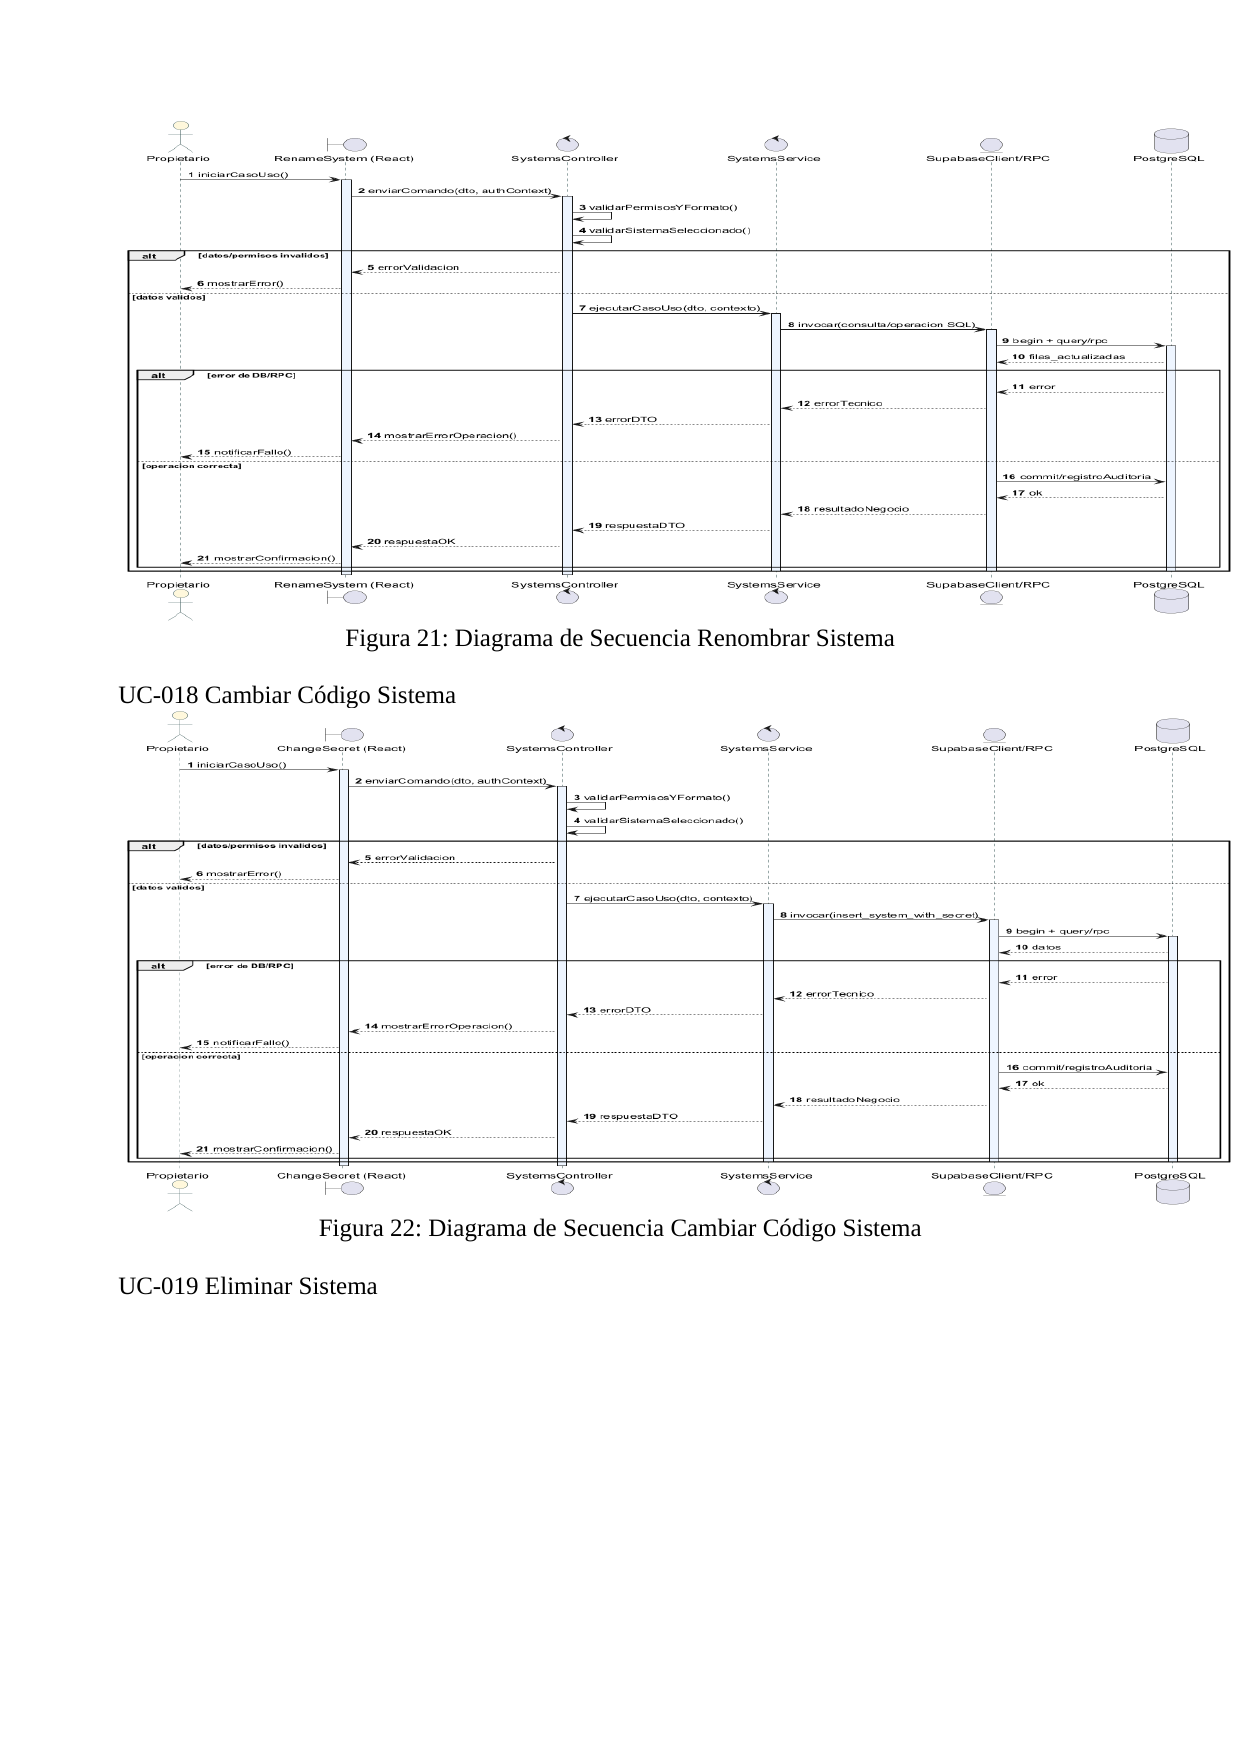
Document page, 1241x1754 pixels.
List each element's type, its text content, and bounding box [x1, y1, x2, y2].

text UC-018 Cambiar Código Sistema [118, 680, 1122, 708]
text UC-019 Eliminar Sistema [118, 1271, 1122, 1300]
picture [118, 118, 1234, 623]
text Figura 22: Diagrama de Secuencia Cambiar Código Sistema [118, 1214, 1122, 1242]
text Figura 21: Diagrama de Secuencia Renombrar Sistema [118, 623, 1122, 651]
picture [118, 708, 1234, 1214]
